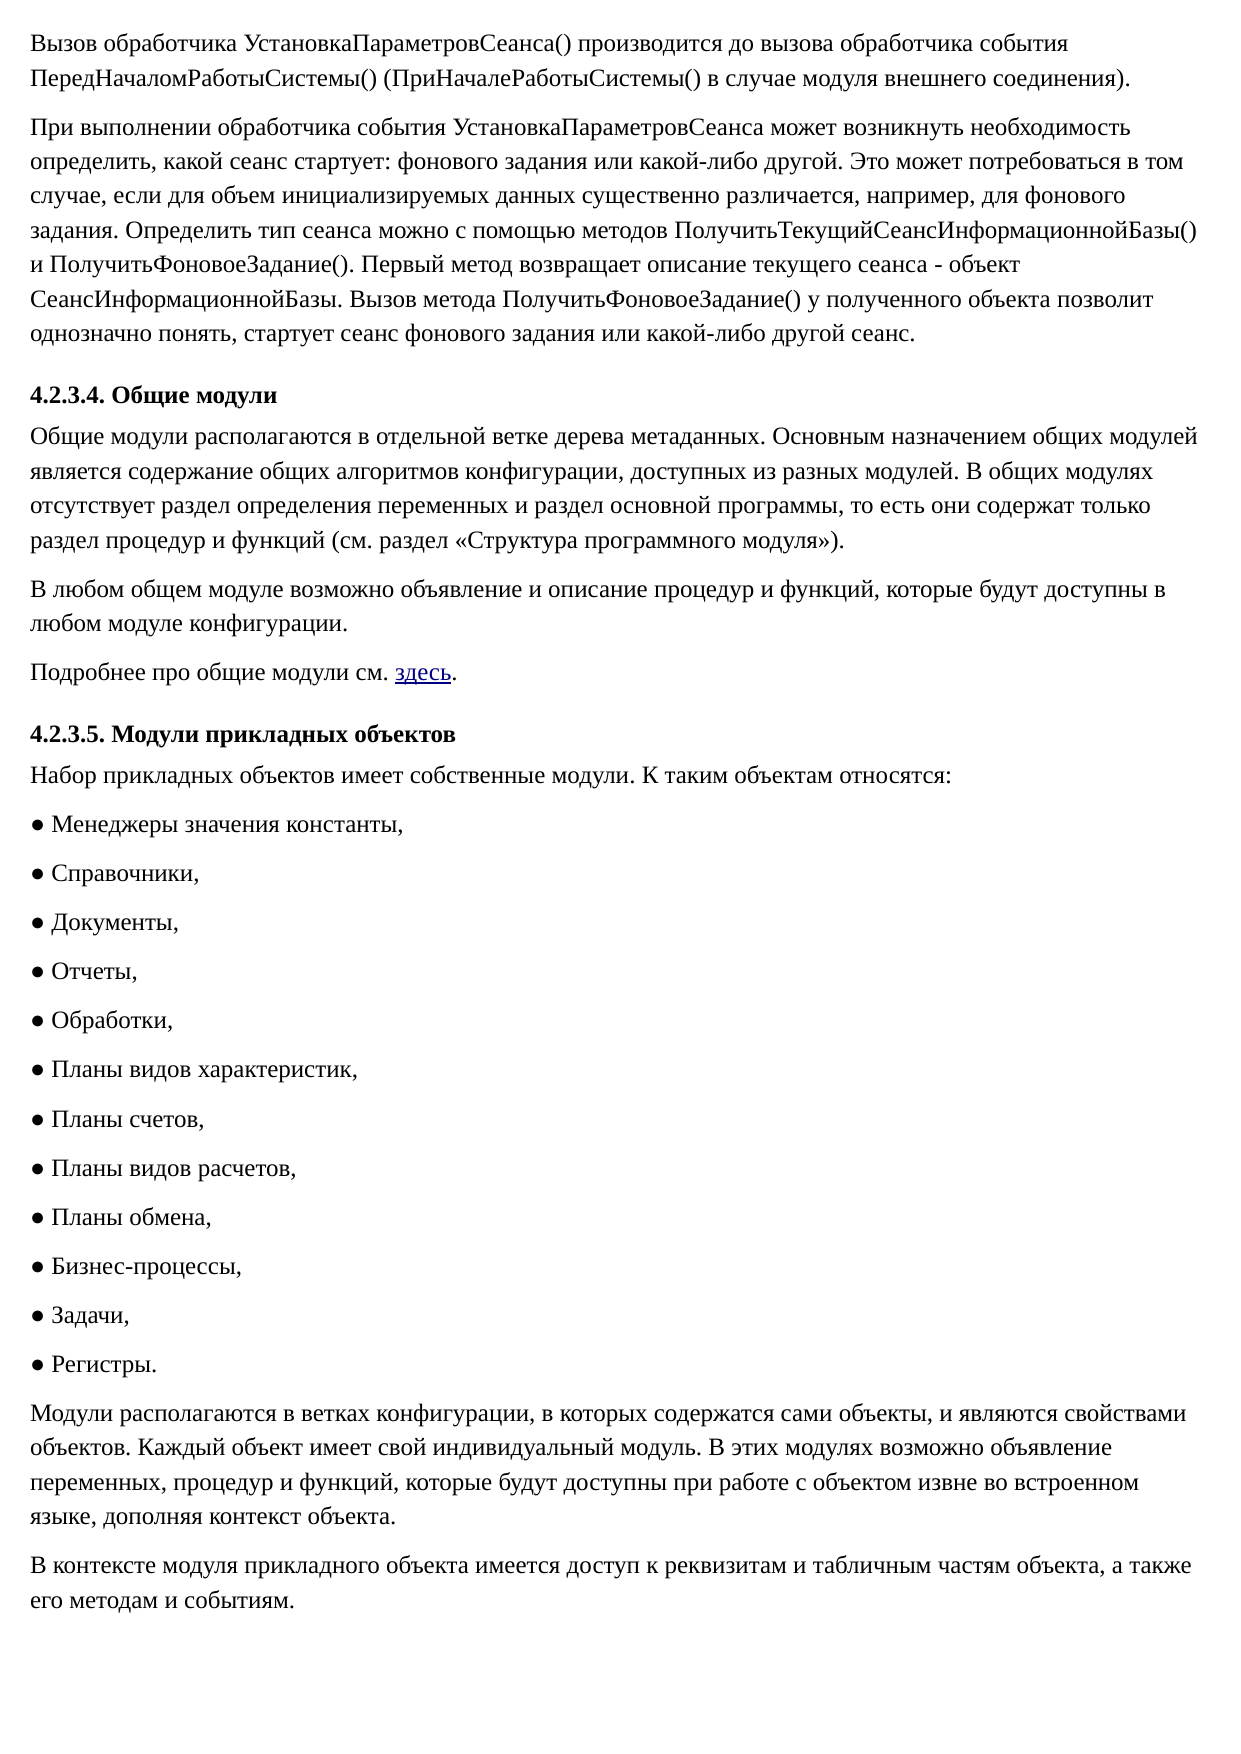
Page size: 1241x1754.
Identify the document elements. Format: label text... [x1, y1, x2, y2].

text ● Планы обмена, [30, 1202, 1211, 1231]
text ● Отчеты, [30, 956, 1211, 985]
text ● Планы счетов, [30, 1104, 1211, 1132]
text Набор прикладных объектов имеет собственные модули. К таким объектам относятся: [30, 760, 1211, 789]
text ● Задачи, [30, 1300, 1211, 1329]
text ● Бизнес-процессы, [30, 1251, 1211, 1279]
text В контексте модуля прикладного объекта имеется доступ к реквизитам и табличным частям объекта, а также его методам и событиям. [30, 1551, 1211, 1614]
text ● Менеджеры значения константы, [30, 809, 1211, 838]
text ● Документы, [30, 907, 1211, 936]
subtitle 4.2.3.4. Общие модули [30, 380, 1211, 409]
text Подробнее про общие модули см. здесь. [30, 657, 1211, 686]
text ● Планы видов расчетов, [30, 1153, 1211, 1181]
text ● Обработки, [30, 1006, 1211, 1034]
text В любом общем модуле возможно объявление и описание процедур и функций, которые будут доступны в любом модуле конфигурации. [30, 574, 1211, 637]
text При выполнении обработчика события УстановкаПараметровСеанса может возникнуть необходимость определить, какой сеанс стартует: фонового задания или какой-либо другой. Это может потребоваться в том случае, если для объем инициализируемых данных существенно различается, например, для фонового задания. Определить тип сеанса можно с помощью методов ПолучитьТекущийСеансИнформационнойБазы() и ПолучитьФоновоеЗадание(). Первый метод возвращает описание текущего сеанса ‑ объект СеансИнформационнойБазы. Вызов метода ПолучитьФоновоеЗадание() у полученного объекта позволит однозначно понять, стартует сеанс фонового задания или какой-либо другой сеанс. [30, 112, 1211, 347]
text ● Планы видов характеристик, [30, 1054, 1211, 1083]
text ● Регистры. [30, 1349, 1211, 1378]
text Общие модули располагаются в отдельной ветке дерева метаданных. Основным назначением общих модулей является содержание общих алгоритмов конфигурации, доступных из разных модулей. В общих модулях отсутствует раздел определения переменных и раздел основной программы, то есть они содержат только раздел процедур и функций (см. раздел «Структура программного модуля»). [30, 421, 1211, 553]
text Модули располагаются в ветках конфигурации, в которых содержатся сами объекты, и являются свойствами объектов. Каждый объект имеет свой индивидуальный модуль. В этих модулях возможно объявление переменных, процедур и функций, которые будут доступны при работе с объектом извне во встроенном языке, дополняя контекст объекта. [30, 1398, 1211, 1530]
text Вызов обработчика УстановкаПараметровСеанса() производится до вызова обработчика события ПередНачаломРаботыСистемы() (ПриНачалеРаботыСистемы() в случае модуля внешнего соединения). [30, 28, 1211, 91]
subtitle 4.2.3.5. Модули прикладных объектов [30, 719, 1211, 748]
text ● Справочники, [30, 858, 1211, 887]
